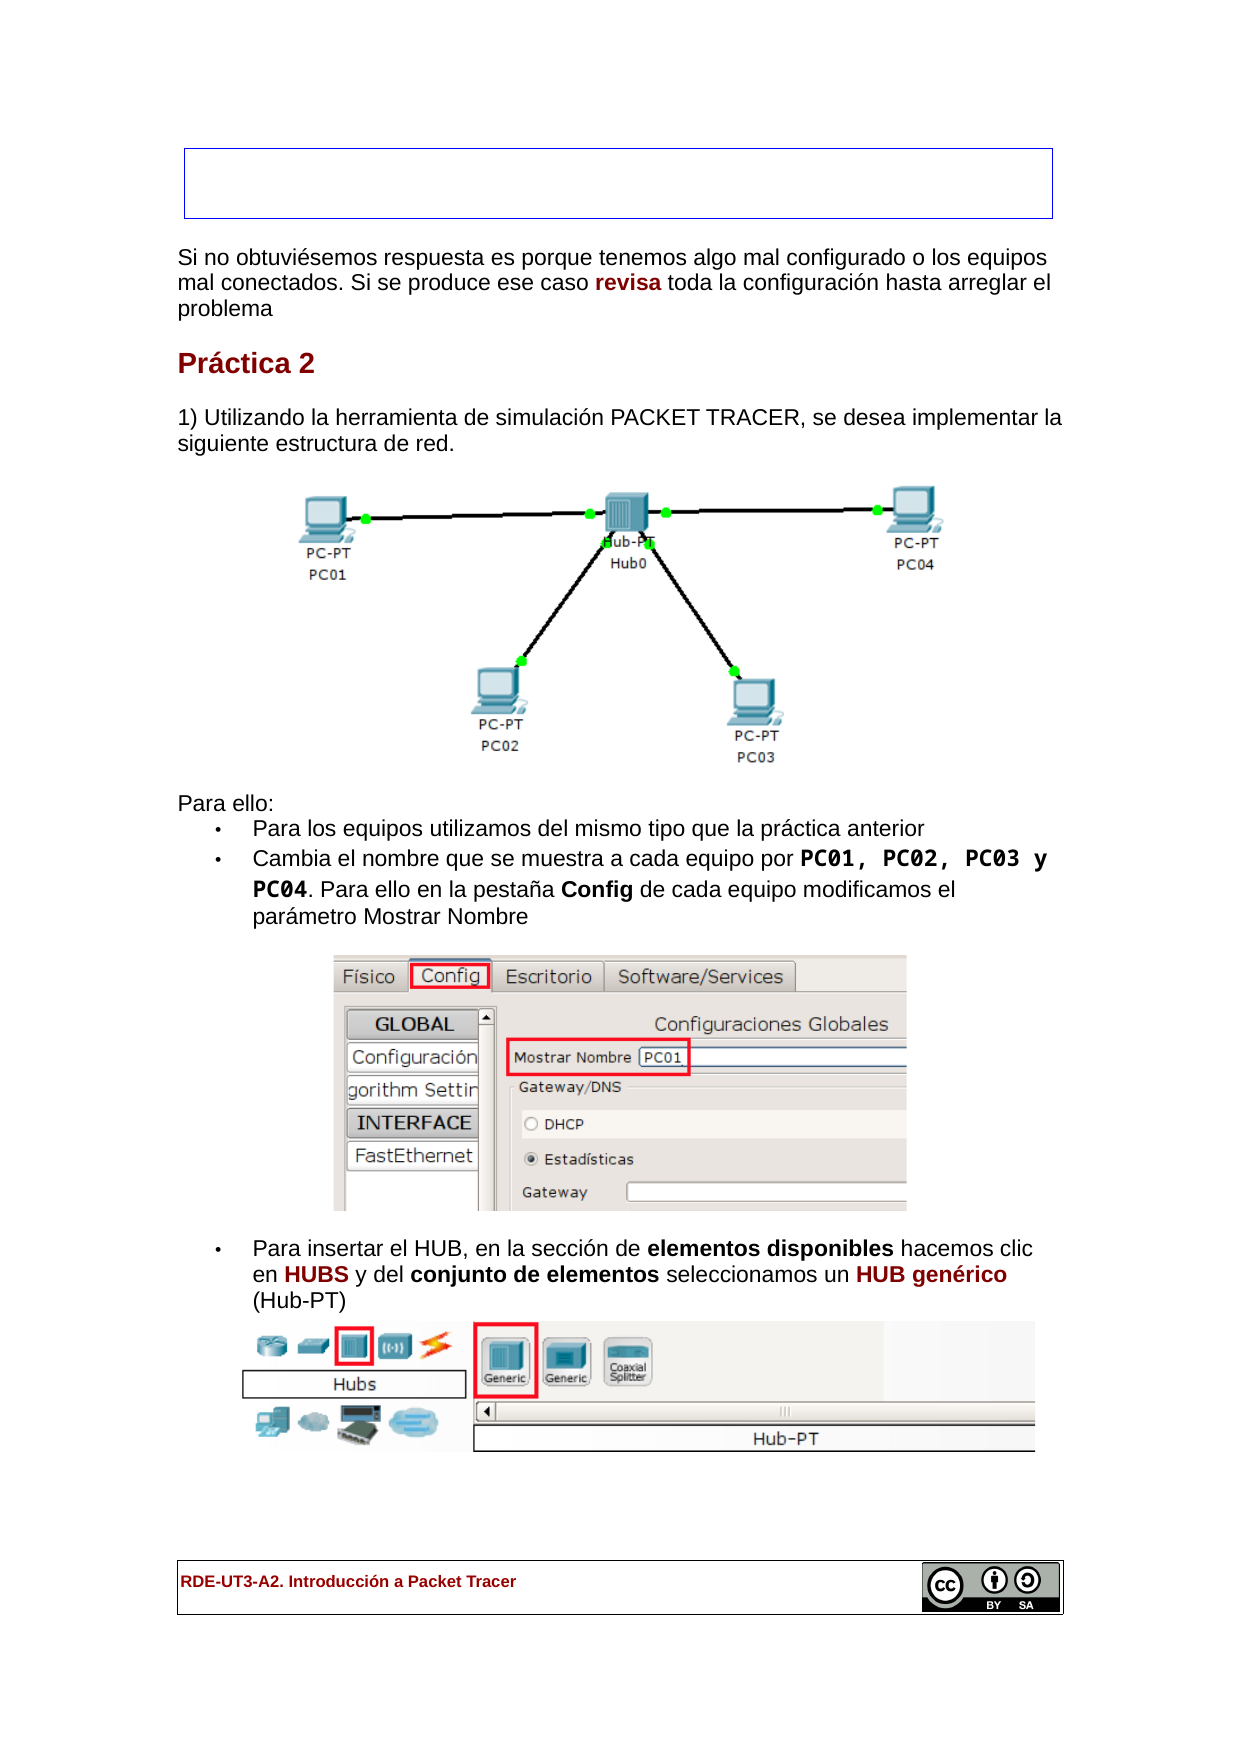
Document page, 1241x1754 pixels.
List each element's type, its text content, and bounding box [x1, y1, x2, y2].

text Para ello: [177, 790, 1063, 816]
text Práctica 2 [177, 347, 1063, 379]
text Si no obtuviésemos respuesta es porque tenemos algo mal configurado o los equipos mal conectados. Si se produce ese caso revisa toda la configuración hasta arreglar el problema [177, 244, 1063, 321]
picture [333, 955, 907, 1211]
list Cambia el nombre que se muestra a cada equipo por PC01, PC02, PC03 y PC04. Para ello en la pestaña Config de cada equipo modificamos el parámetro Mostrar Nombre [215, 841, 1063, 929]
text 1) Utilizando la herramienta de simulación PACKET TRACER, se desea implementar la siguiente estructura de red. [177, 405, 1063, 456]
list Para los equipos utilizamos del mismo tipo que la práctica anterior [215, 816, 1063, 841]
picture [241, 1321, 1036, 1452]
list Para insertar el HUB, en la sección de elementos disponibles hacemos clic en HUBS y del conjunto de elementos seleccionamos un HUB genérico (Hub-PT) [215, 1236, 1063, 1313]
picture [922, 1562, 1060, 1612]
table_header [185, 149, 1052, 218]
picture [291, 481, 949, 765]
